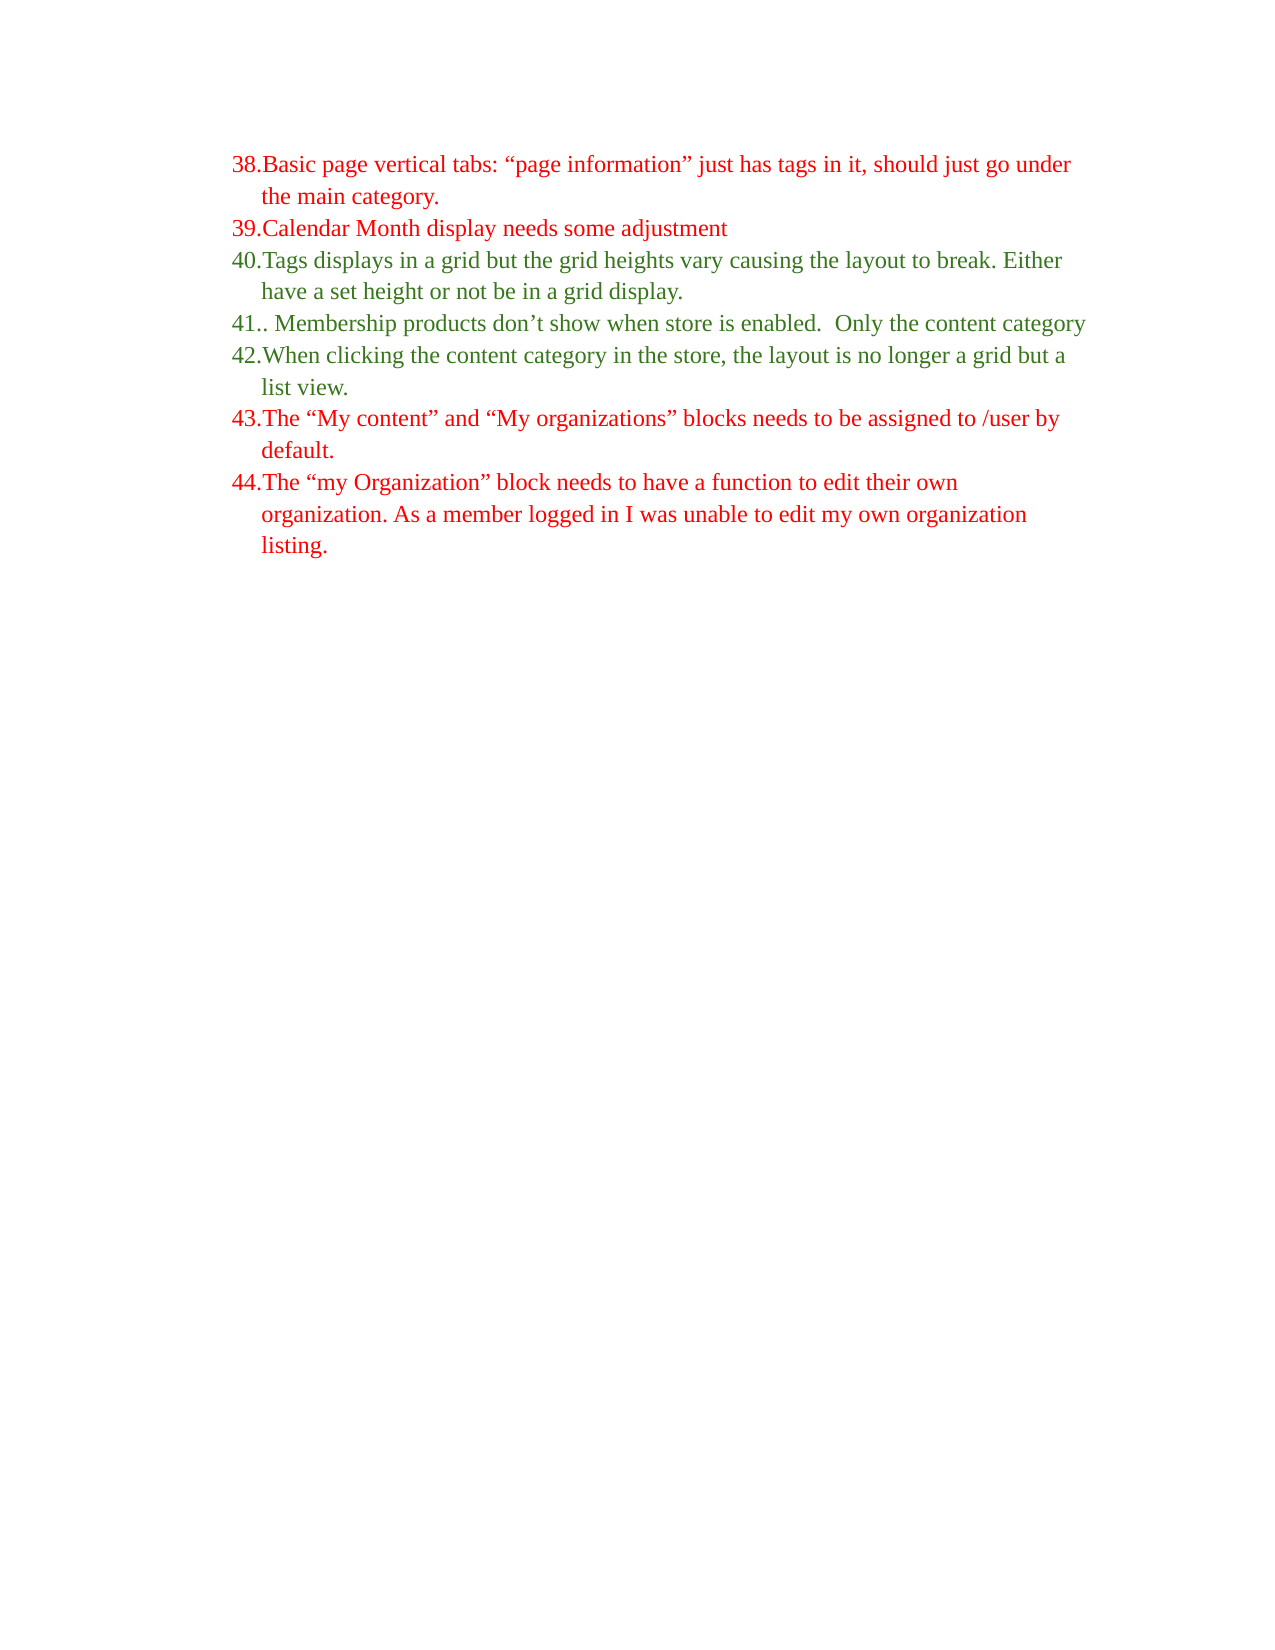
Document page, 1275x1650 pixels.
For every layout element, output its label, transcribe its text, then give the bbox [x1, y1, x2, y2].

list When clicking the content category in the store, the layout is no longer a grid but a list view. [232, 341, 1087, 400]
list The “my Organization” block needs to have a function to edit their own organization. As a member logged in I was unable to edit my own organization listing. [232, 468, 1087, 559]
list Basic page vertical tabs: “page information” just has tags in it, should just go under the main category. [232, 150, 1087, 210]
list The “My content” and “My organizations” blocks needs to be assigned to /user by default. [232, 404, 1087, 464]
list Tags displays in a grid but the grid heights vary causing the layout to break. Either have a set height or not be in a grid display. [232, 245, 1087, 305]
list Calendar Month display needs some adjustment [232, 213, 1087, 241]
list . Membership products don’t show when store is enabled. Only the content category [232, 309, 1087, 337]
